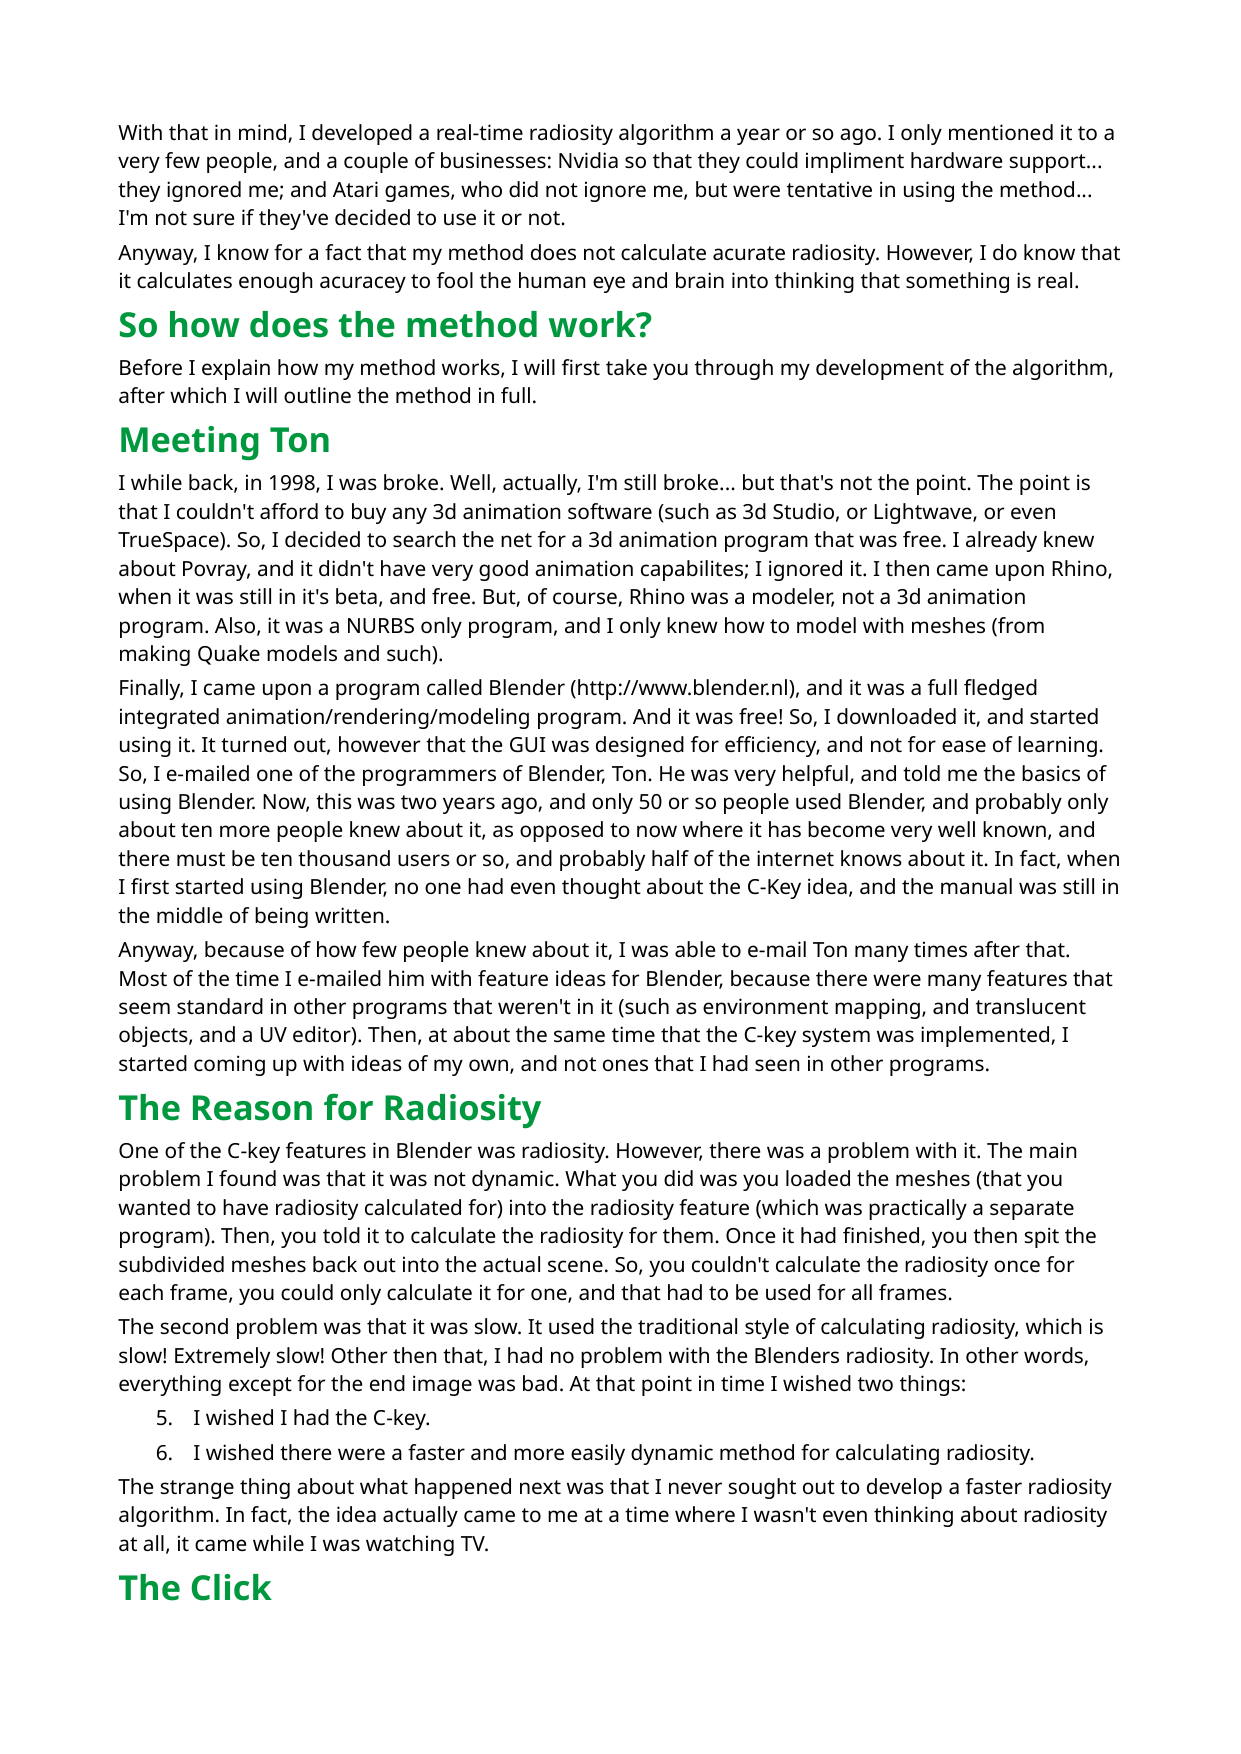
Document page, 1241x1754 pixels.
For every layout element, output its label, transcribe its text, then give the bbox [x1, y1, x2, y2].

text With that in mind, I developed a real-time radiosity algorithm a year or so ago. I only mentioned it to a very few people, and a couple of businesses: Nvidia so that they could impliment hardware support... they ignored me; and Atari games, who did not ignore me, but were tentative in using the method... I'm not sure if they've decided to use it or not. [118, 118, 1122, 232]
text The Reason for Radiosity [118, 1083, 1122, 1130]
text The strange thing about what happened next was that I never sought out to develop a faster radiosity algorithm. In fact, the idea actually came to me at a time where I wasn't even thinking about radiosity at all, it came while I was watching TV. [118, 1472, 1122, 1557]
text Meeting Ton [118, 416, 1122, 463]
text Before I explain how my method works, I will first take you through my development of the algorithm, after which I will outline the method in full. [118, 353, 1122, 410]
list I wished I had the C-key. [156, 1403, 1122, 1432]
text So how does the method work? [118, 300, 1122, 347]
text Finally, I came upon a program called Blender (http://www.blender.nl), and it was a full fledged integrated animation/rendering/modeling program. And it was free! So, I downloaded it, and started using it. It turned out, however that the GUI was designed for efficiency, and not for ease of learning. So, I e-mailed one of the programmers of Blender, Ton. He was very helpful, and told me the basics of using Blender. Now, this was two years ago, and only 50 or so people used Blender, and probably only about ten more people knew about it, as opposed to now where it has become very well known, and there must be ten thousand users or so, and probably half of the internet knows about it. In fact, when I first started using Blender, no one had even thought about the C-Key idea, and the manual was still in the middle of being written. [118, 673, 1122, 929]
text Anyway, I know for a fact that my method does not calculate acurate radiosity. However, I do know that it calculates enough acuracey to fool the human eye and brain into thinking that something is real. [118, 238, 1122, 294]
text Anyway, because of how few people knew about it, I was able to e-mail Ton many times after that. Most of the time I e-mailed him with feature ideas for Blender, because there were many features that seem standard in other programs that weren't in it (such as environment mapping, and translucent objects, and a UV editor). Then, at about the same time that the C-key system was implemented, I started coming up with ideas of my own, and not ones that I had seen in other programs. [118, 935, 1122, 1077]
text One of the C-key features in Blender was radiosity. However, there was a problem with it. The main problem I found was that it was not dynamic. What you did was you loaded the meshes (that you wanted to have radiosity calculated for) into the radiosity feature (which was practically a separate program). Then, you told it to calculate the radiosity for them. Once it had finished, you then spit the subdivided meshes back out into the actual scene. So, you couldn't calculate the radiosity once for each frame, you could only calculate it for one, and that had to be used for all frames. [118, 1136, 1122, 1307]
text I while back, in 1998, I was broke. Well, actually, I'm still broke... but that's not the point. The point is that I couldn't afford to buy any 3d animation software (such as 3d Studio, or Lightwave, or even TrueSpace). So, I decided to search the net for a 3d animation program that was free. I already knew about Povray, and it didn't have very good animation capabilites; I ignored it. I then came upon Rhino, when it was still in it's beta, and free. But, of course, Rhino was a modeler, not a 3d animation program. Also, it was a NURBS only program, and I only knew how to model with meshes (from making Quake models and such). [118, 468, 1122, 668]
list I wished there were a faster and more easily dynamic method for calculating radiosity. [156, 1438, 1122, 1466]
text The second problem was that it was slow. It used the traditional style of calculating radiosity, which is slow! Extremely slow! Other then that, I had no problem with the Blenders radiosity. In other words, everything except for the end image was bad. At that point in time I wished two things: [118, 1312, 1122, 1398]
text The Click [118, 1563, 1122, 1610]
